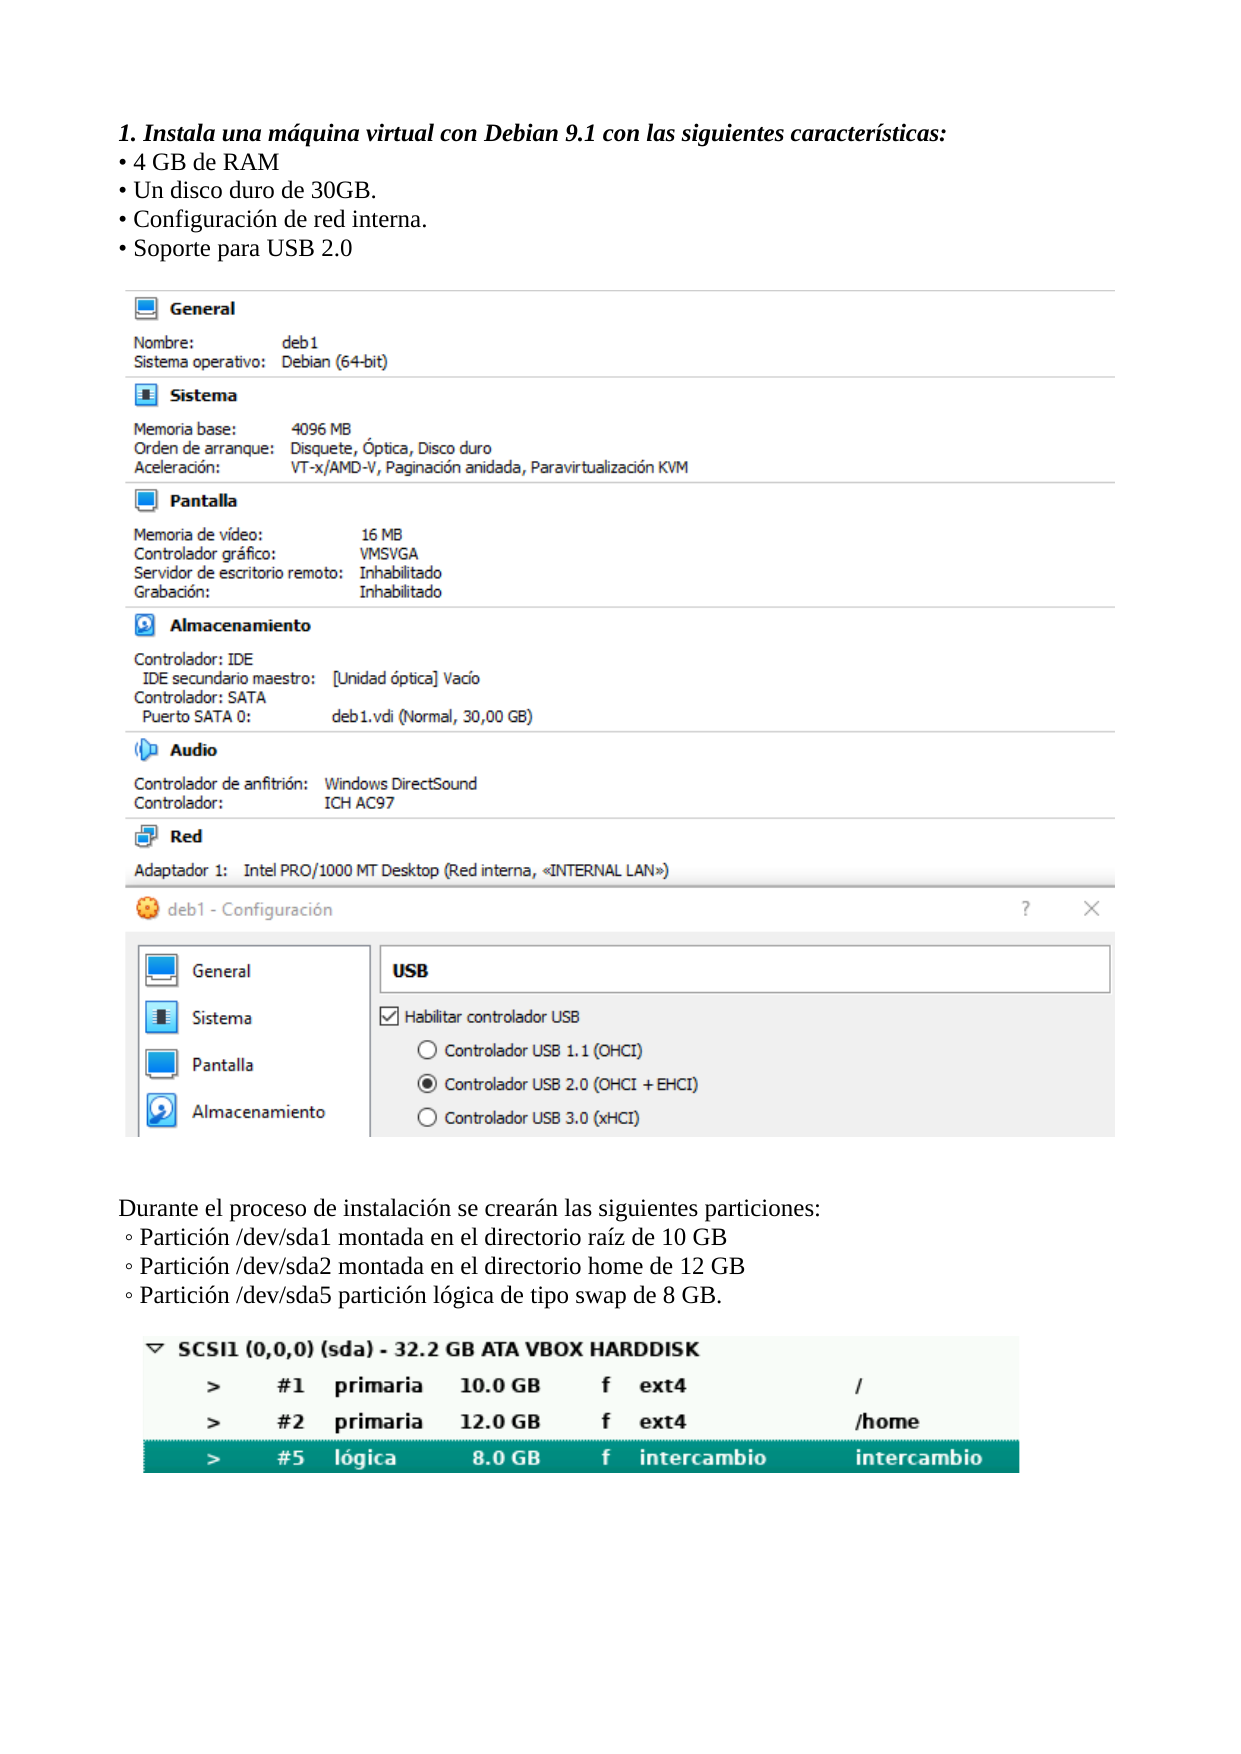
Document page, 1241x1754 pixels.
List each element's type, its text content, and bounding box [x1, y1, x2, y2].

picture [125, 290, 1115, 1137]
text • Soporte para USB 2.0 [118, 233, 1122, 262]
text 1. Instala una máquina virtual con Debian 9.1 con las siguientes características: [118, 118, 1122, 147]
text ◦ Partición /dev/sda2 montada en el directorio home de 12 GB [118, 1251, 1122, 1280]
text • Un disco duro de 30GB. [118, 176, 1122, 204]
text ◦ Partición /dev/sda5 partición lógica de tipo swap de 8 GB. [118, 1280, 1122, 1308]
text Durante el proceso de instalación se crearán las siguientes particiones: [118, 1193, 1122, 1222]
text • Configuración de red interna. [118, 204, 1122, 233]
text ◦ Partición /dev/sda1 montada en el directorio raíz de 10 GB [118, 1222, 1122, 1251]
picture [142, 1336, 1020, 1473]
text • 4 GB de RAM [118, 147, 1122, 176]
